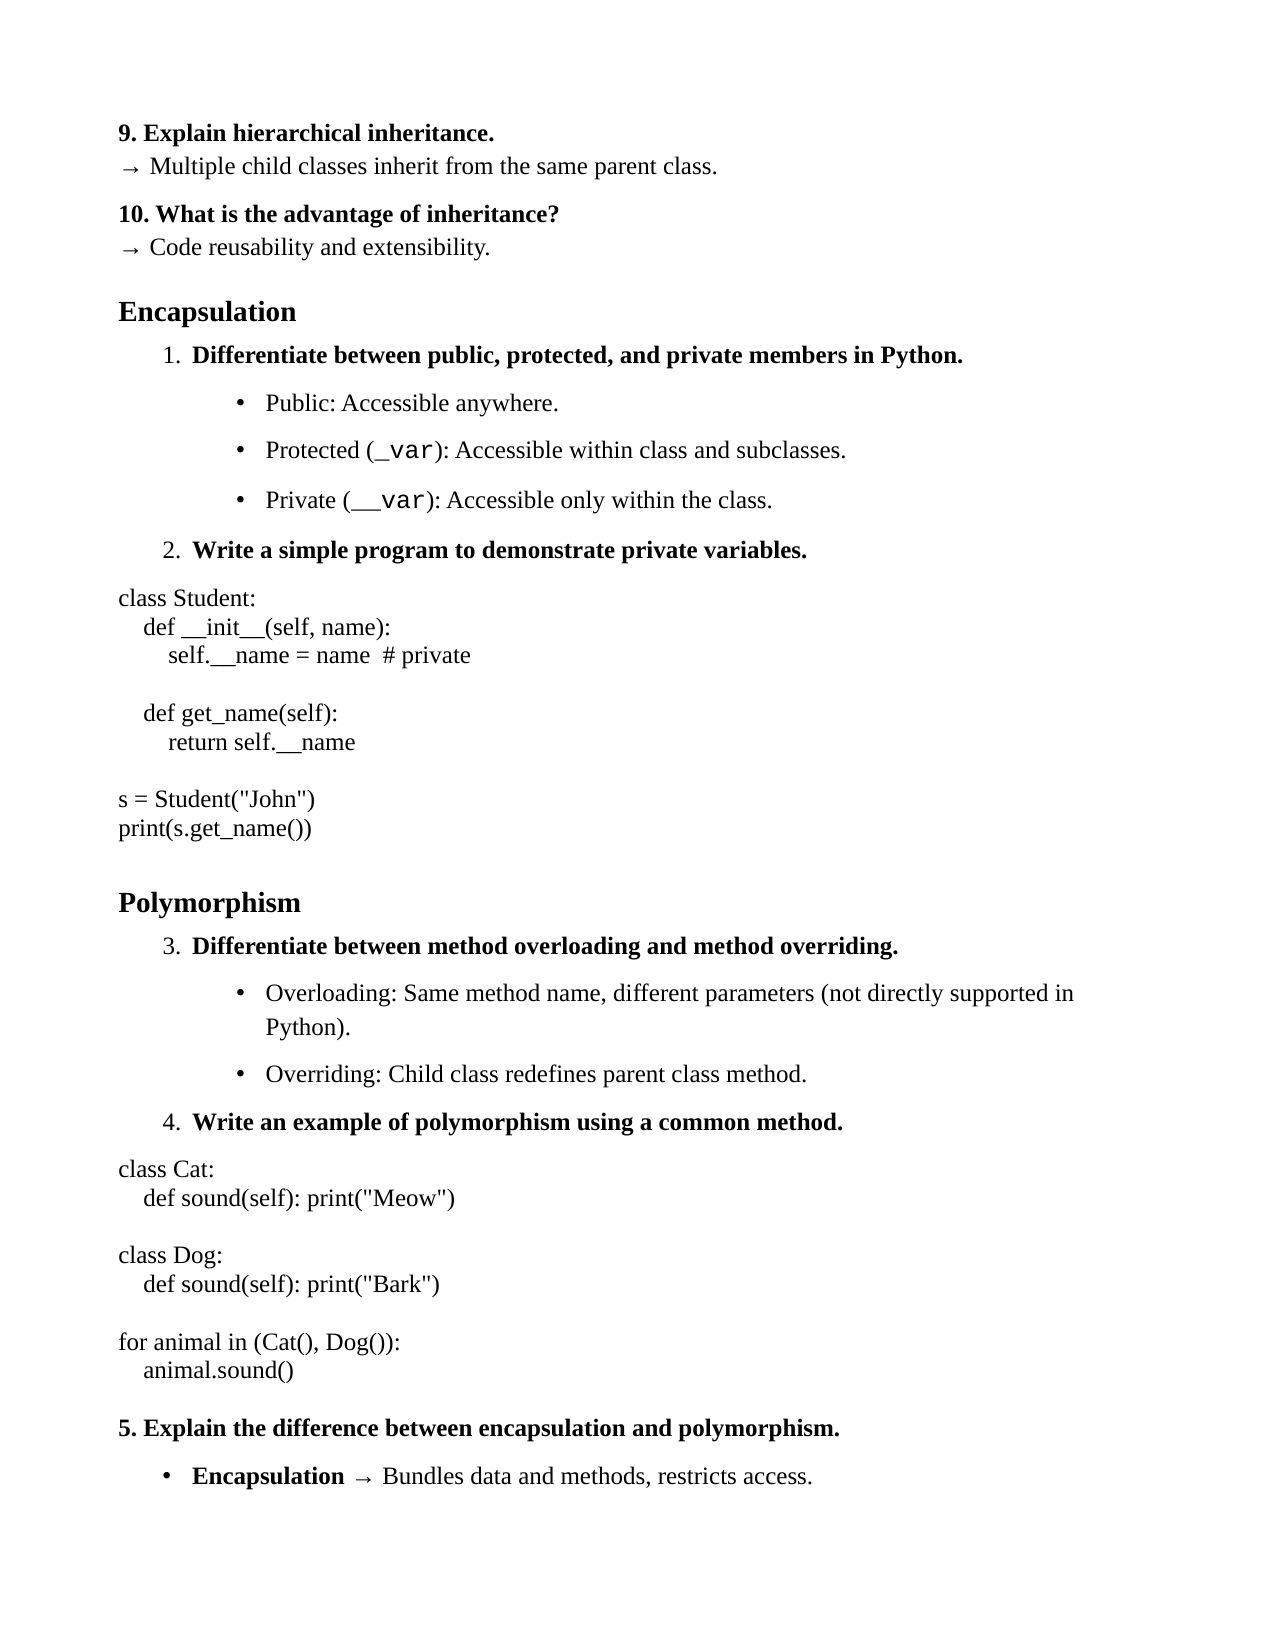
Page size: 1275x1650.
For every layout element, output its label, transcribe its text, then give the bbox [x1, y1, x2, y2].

text class Dog: [118, 1241, 1157, 1269]
text def get_name(self): [118, 698, 1157, 727]
list Write a simple program to demonstrate private variables. [162, 535, 1157, 564]
text class Cat: [118, 1154, 1157, 1183]
text animal.sound() [118, 1356, 1157, 1384]
text for animal in (Cat(), Dog()): [118, 1327, 1157, 1356]
text 9. Explain hierarchical inheritance. → Multiple child classes inherit from the same parent class. [118, 118, 1157, 180]
list Write an example of polymorphism using a common method. [162, 1107, 1157, 1136]
text def __init__(self, name): [118, 612, 1157, 640]
list Protected (_var): Accessible within class and subclasses. [236, 435, 1157, 466]
text 5. Explain the difference between encapsulation and polymorphism. [118, 1413, 1157, 1442]
text class Student: [118, 583, 1157, 612]
list Differentiate between method overloading and method overriding. [162, 931, 1157, 960]
list Private (__var): Accessible only within the class. [236, 485, 1157, 516]
subtitle Encapsulation [118, 294, 1157, 327]
text self.__name = name # private [118, 640, 1157, 669]
list Encapsulation → Bundles data and methods, restricts access. [162, 1461, 1157, 1489]
text s = Student("John") [118, 784, 1157, 813]
subtitle Polymorphism [118, 885, 1157, 918]
text def sound(self): print("Bark") [118, 1269, 1157, 1298]
text return self.__name [118, 727, 1157, 755]
list Overriding: Child class redefines parent class method. [236, 1059, 1157, 1088]
text print(s.get_name()) [118, 813, 1157, 842]
text def sound(self): print("Meow") [118, 1183, 1157, 1212]
list Overloading: Same method name, different parameters (not directly supported in Python). [236, 978, 1157, 1040]
text 10. What is the advantage of inheritance? → Code reusability and extensibility. [118, 199, 1157, 261]
list Differentiate between public, protected, and private members in Python. [162, 340, 1157, 369]
list Public: Accessible anywhere. [236, 388, 1157, 416]
